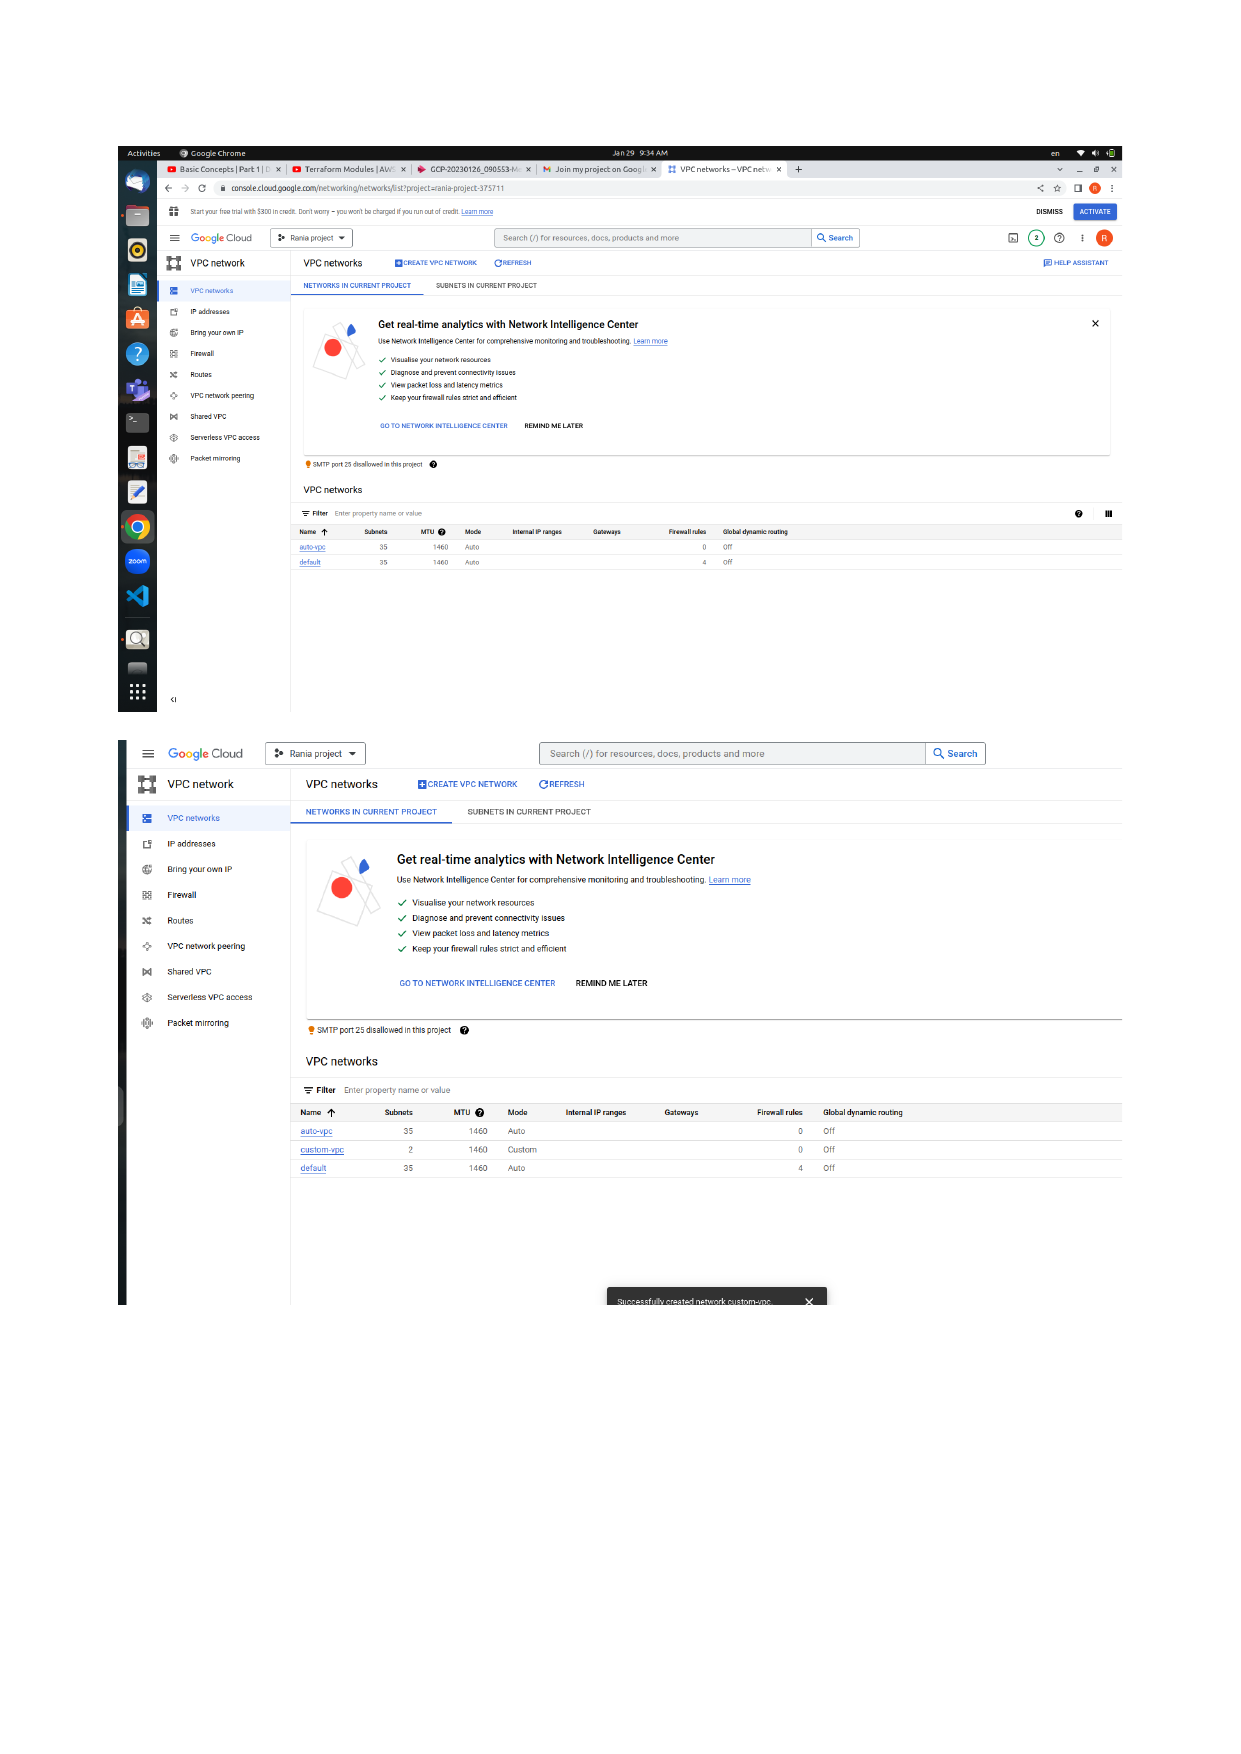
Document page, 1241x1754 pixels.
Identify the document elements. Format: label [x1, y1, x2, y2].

picture [118, 146, 1123, 712]
picture [118, 740, 1123, 1305]
